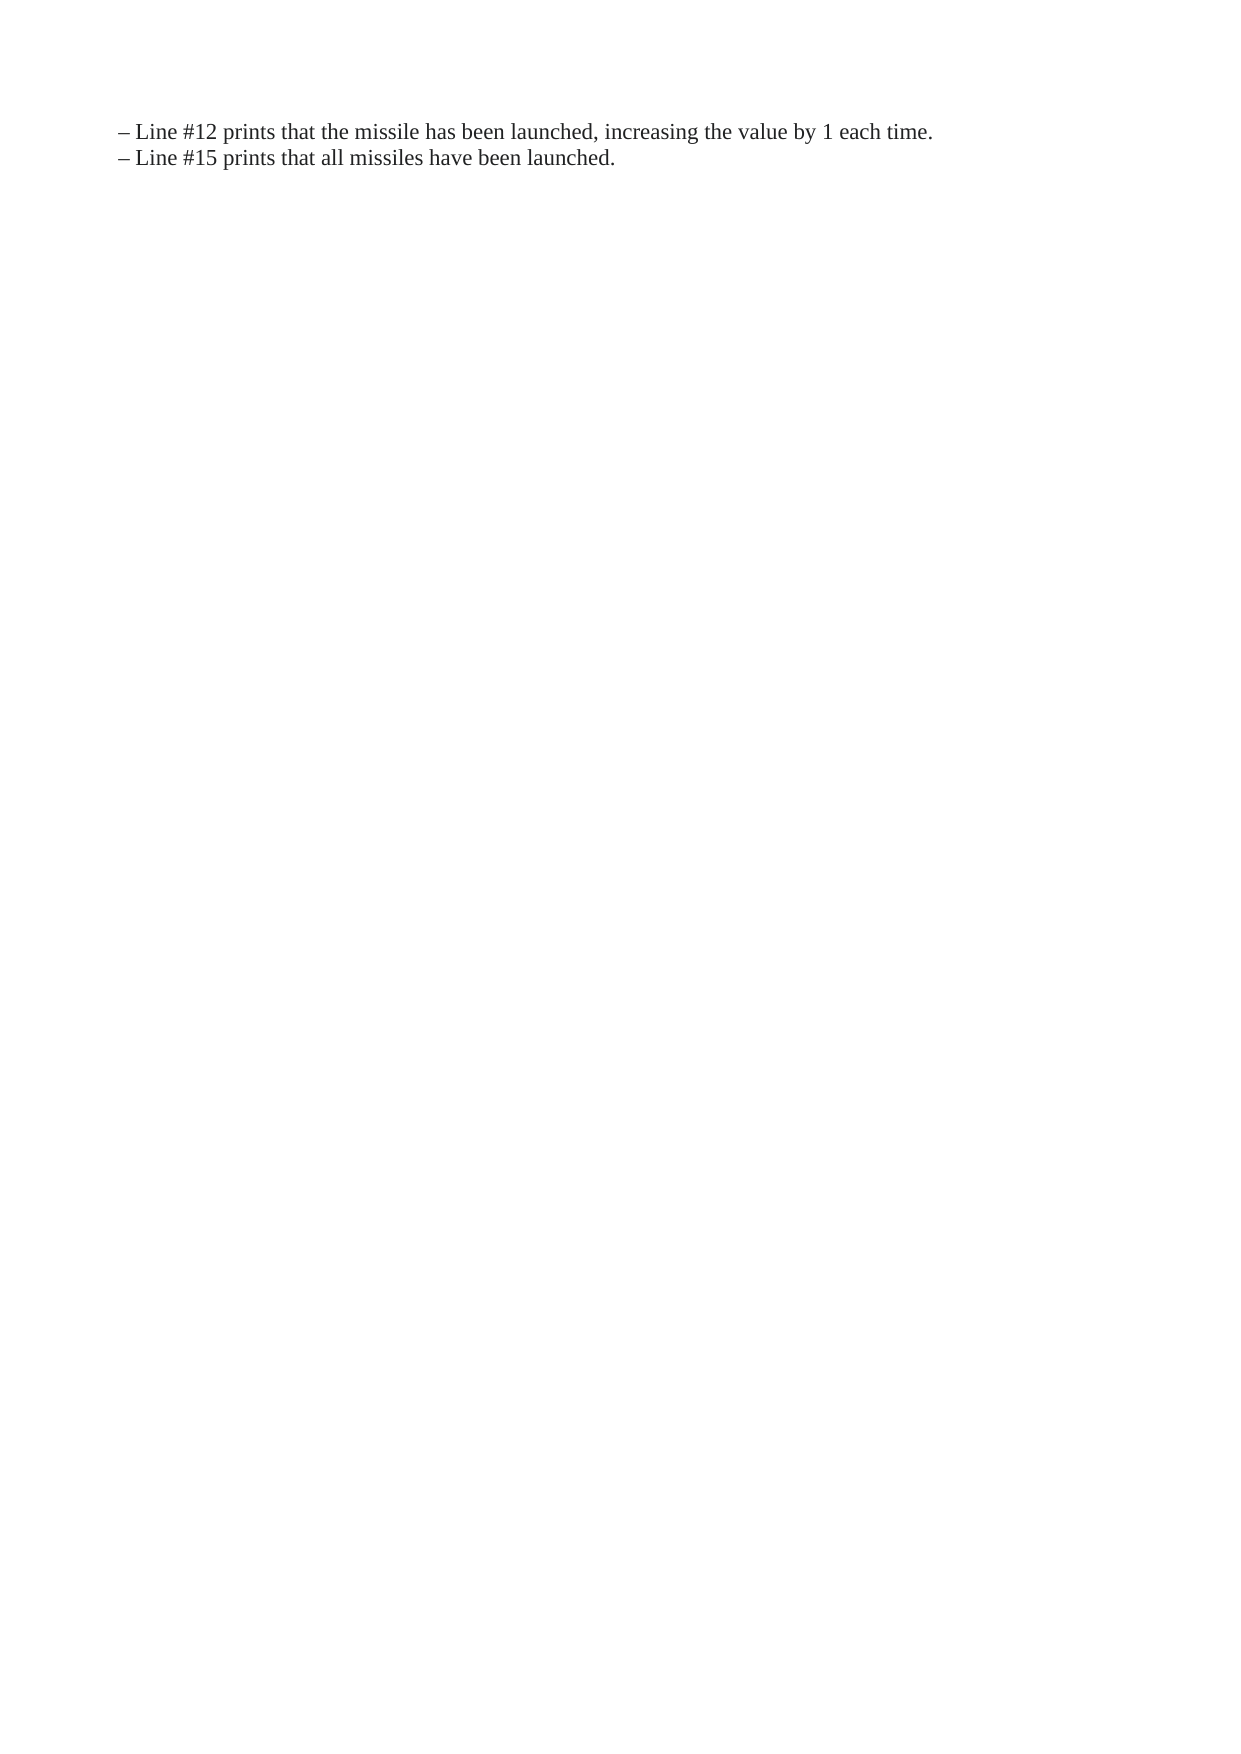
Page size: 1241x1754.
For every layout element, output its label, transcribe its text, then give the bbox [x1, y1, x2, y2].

text – Line #12 prints that the missile has been launched, increasing the value by 1 each time. [118, 118, 1122, 144]
text – Line #15 prints that all missiles have been launched. [118, 144, 1122, 171]
